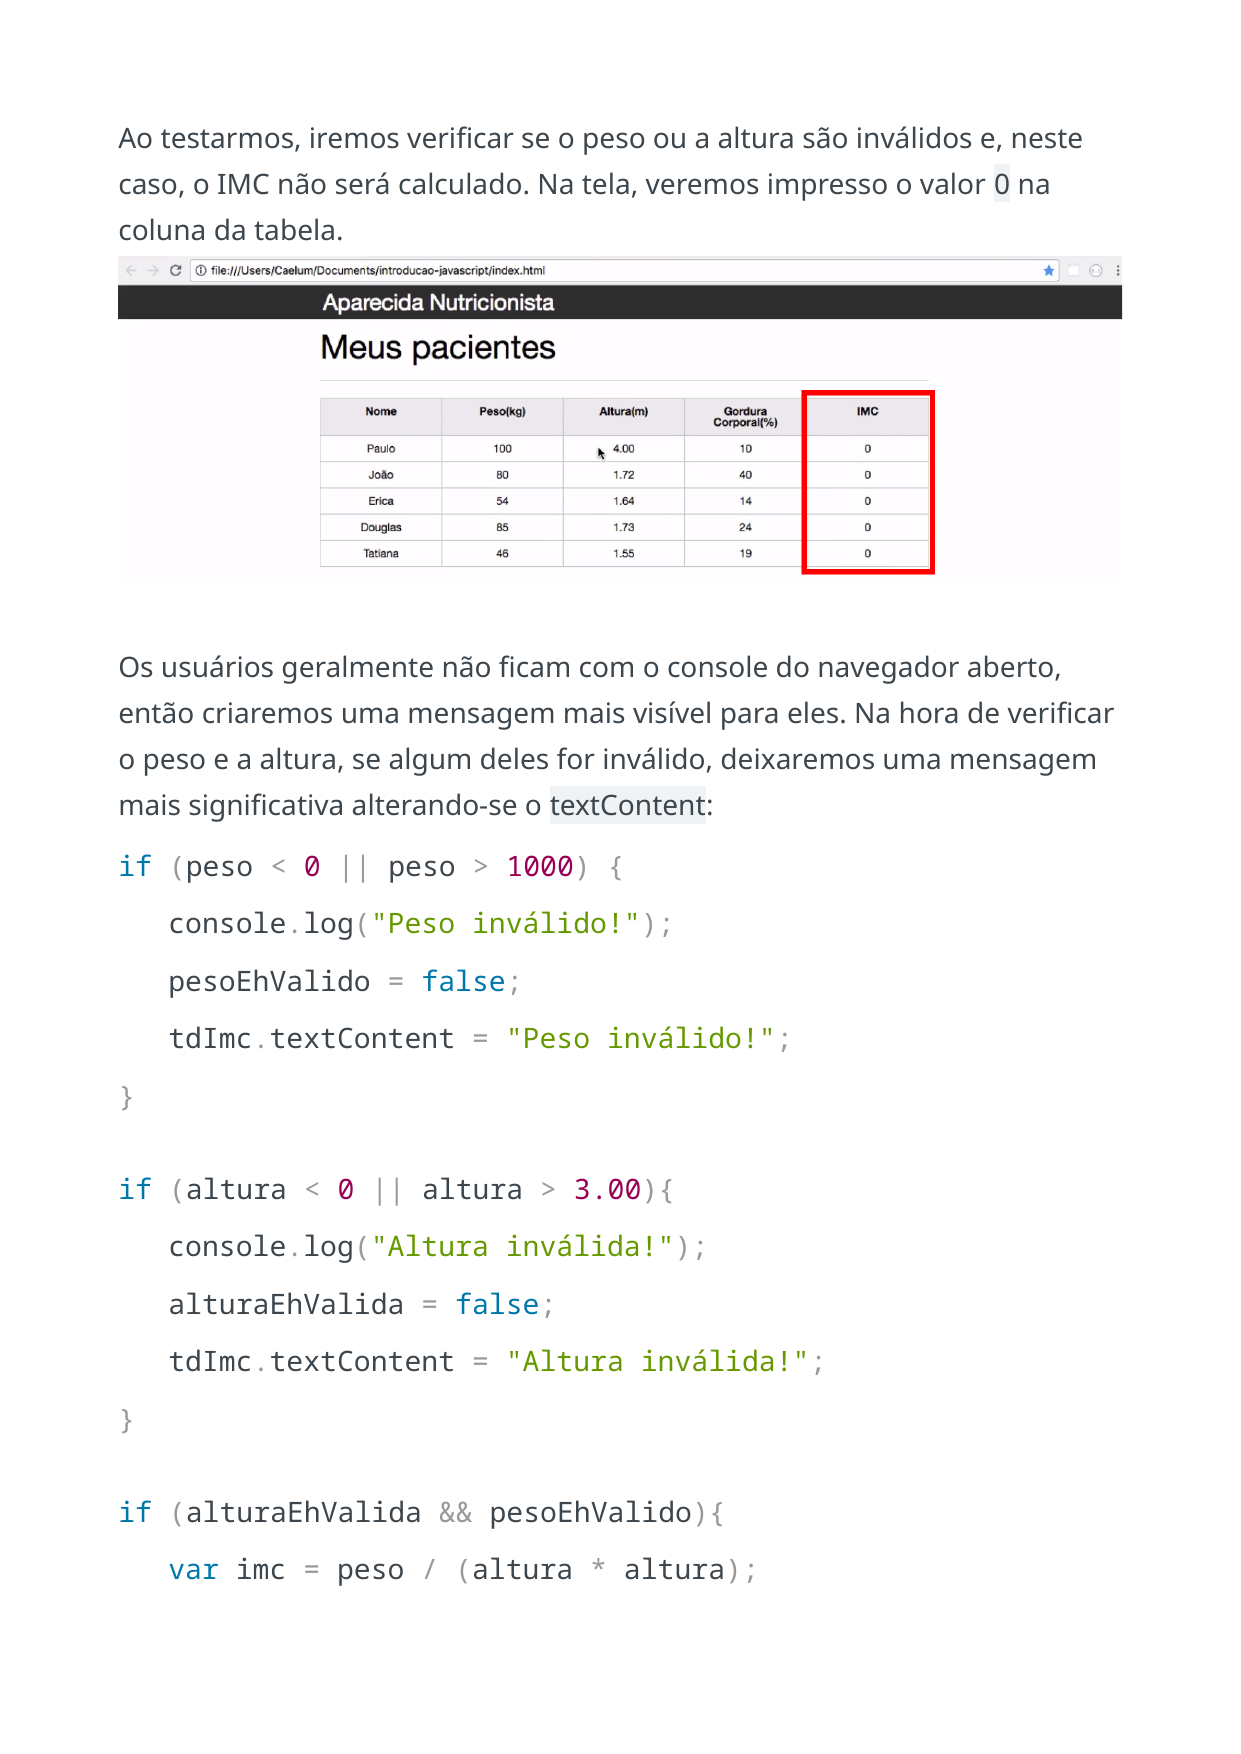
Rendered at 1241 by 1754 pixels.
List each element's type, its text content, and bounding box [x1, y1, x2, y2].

text Os usuários geralmente não ficam com o console do navegador aberto, então criaremos uma mensagem mais visível para eles. Na hora de verificar o peso e a altura, se algum deles for inválido, deixaremos uma mensagem mais significativa alterando-se o textContent: [118, 648, 1122, 824]
text tdImc.textContent = "Altura inválida!"; [118, 1341, 1122, 1380]
text if (peso < 0 || peso > 1000) { [118, 846, 1122, 884]
text console.log("Peso inválido!"); [118, 903, 1122, 942]
picture [118, 256, 1123, 583]
text alturaEhValida = false; [118, 1284, 1122, 1322]
text if (alturaEhValida && pesoEhValido){ [118, 1492, 1122, 1530]
text tdImc.textContent = "Peso inválido!"; [118, 1018, 1122, 1057]
text } [118, 1076, 1122, 1114]
text } [118, 1399, 1122, 1437]
text pesoEhValido = false; [118, 961, 1122, 999]
text if (altura < 0 || altura > 3.00){ [118, 1169, 1122, 1207]
text Ao testarmos, iremos verificar se o peso ou a altura são inválidos e, neste caso, o IMC não será calculado. Na tela, veremos impresso o valor 0 na coluna da tabela. [118, 118, 1122, 248]
text var imc = peso / (altura * altura); [118, 1549, 1122, 1588]
text console.log("Altura inválida!"); [118, 1226, 1122, 1265]
